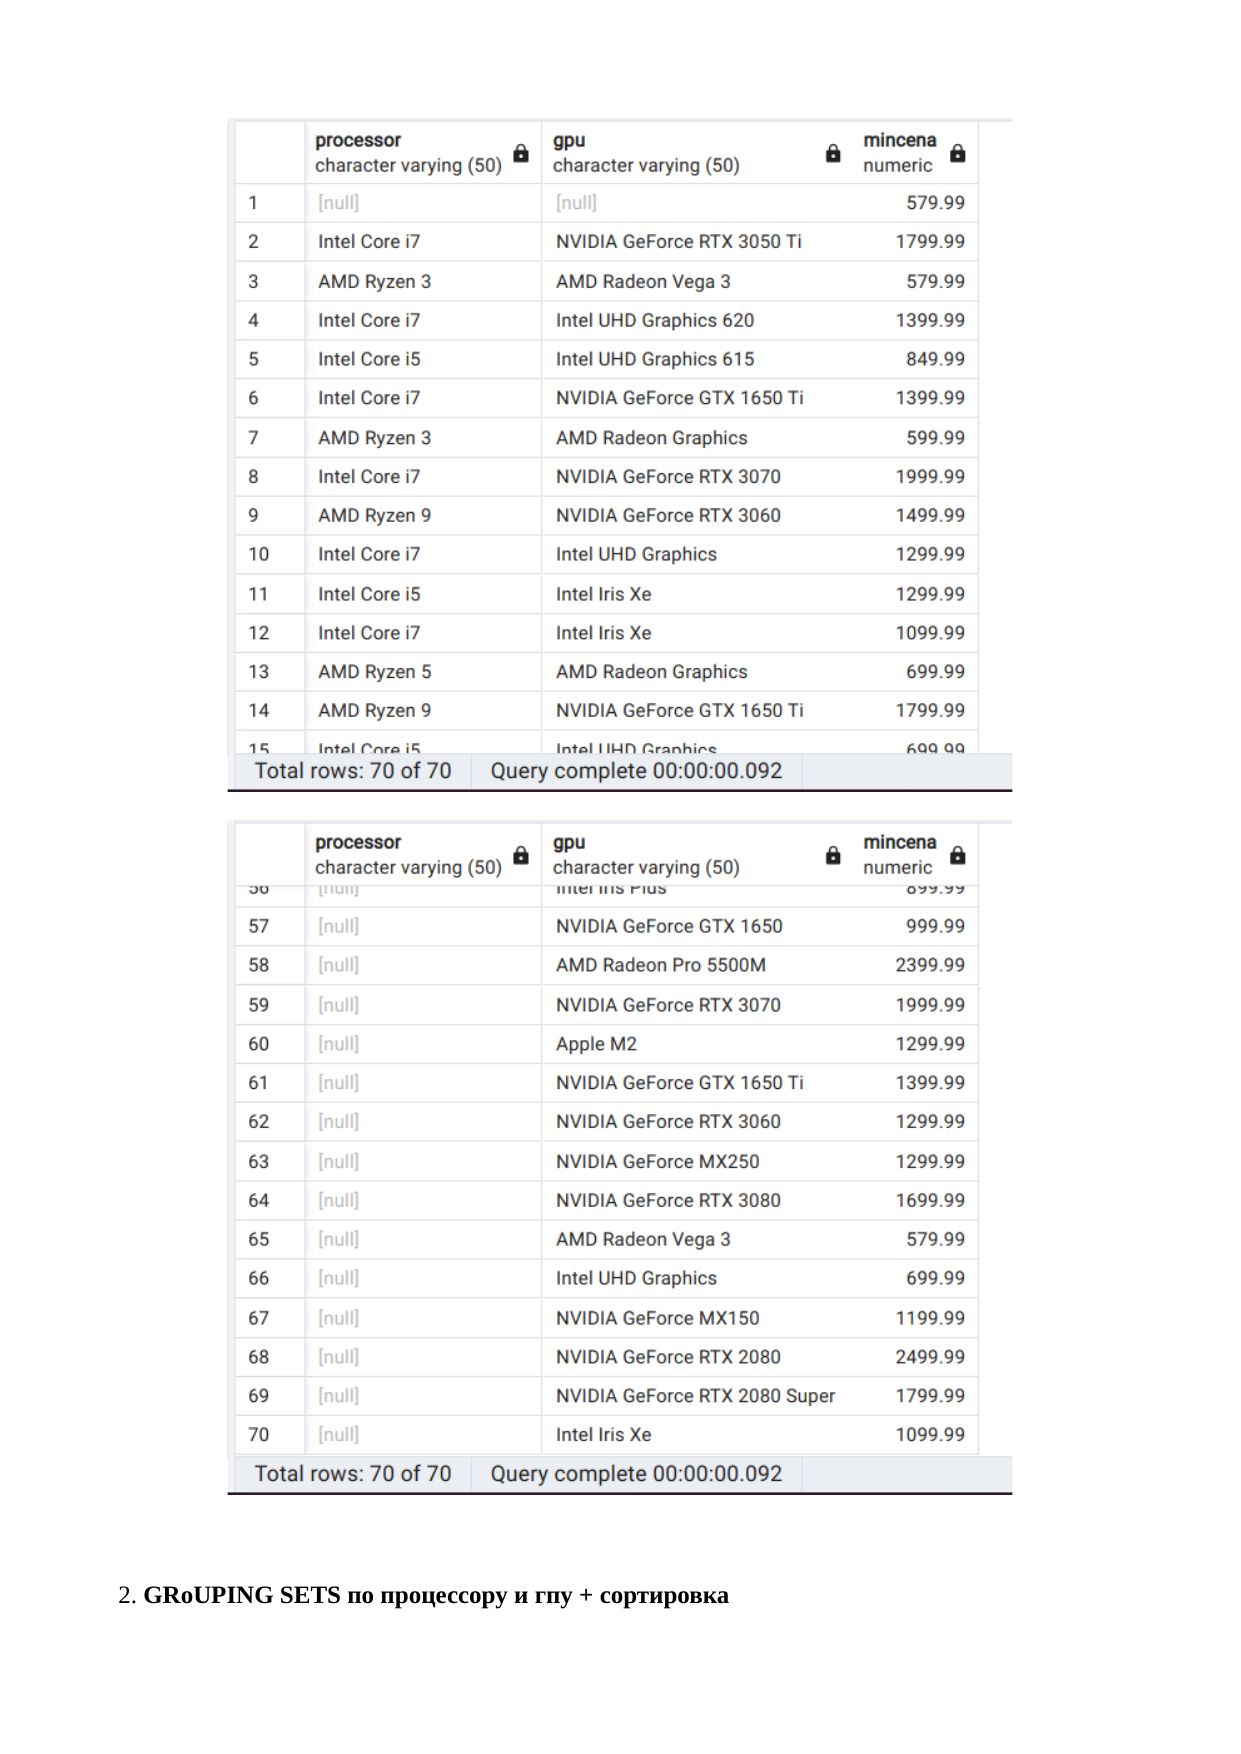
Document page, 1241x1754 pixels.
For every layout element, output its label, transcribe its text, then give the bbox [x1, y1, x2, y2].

picture [227, 118, 1013, 792]
text 2. GRoUPING SETS по процессору и гпу + сортировка [118, 1581, 1122, 1609]
picture [227, 820, 1013, 1495]
